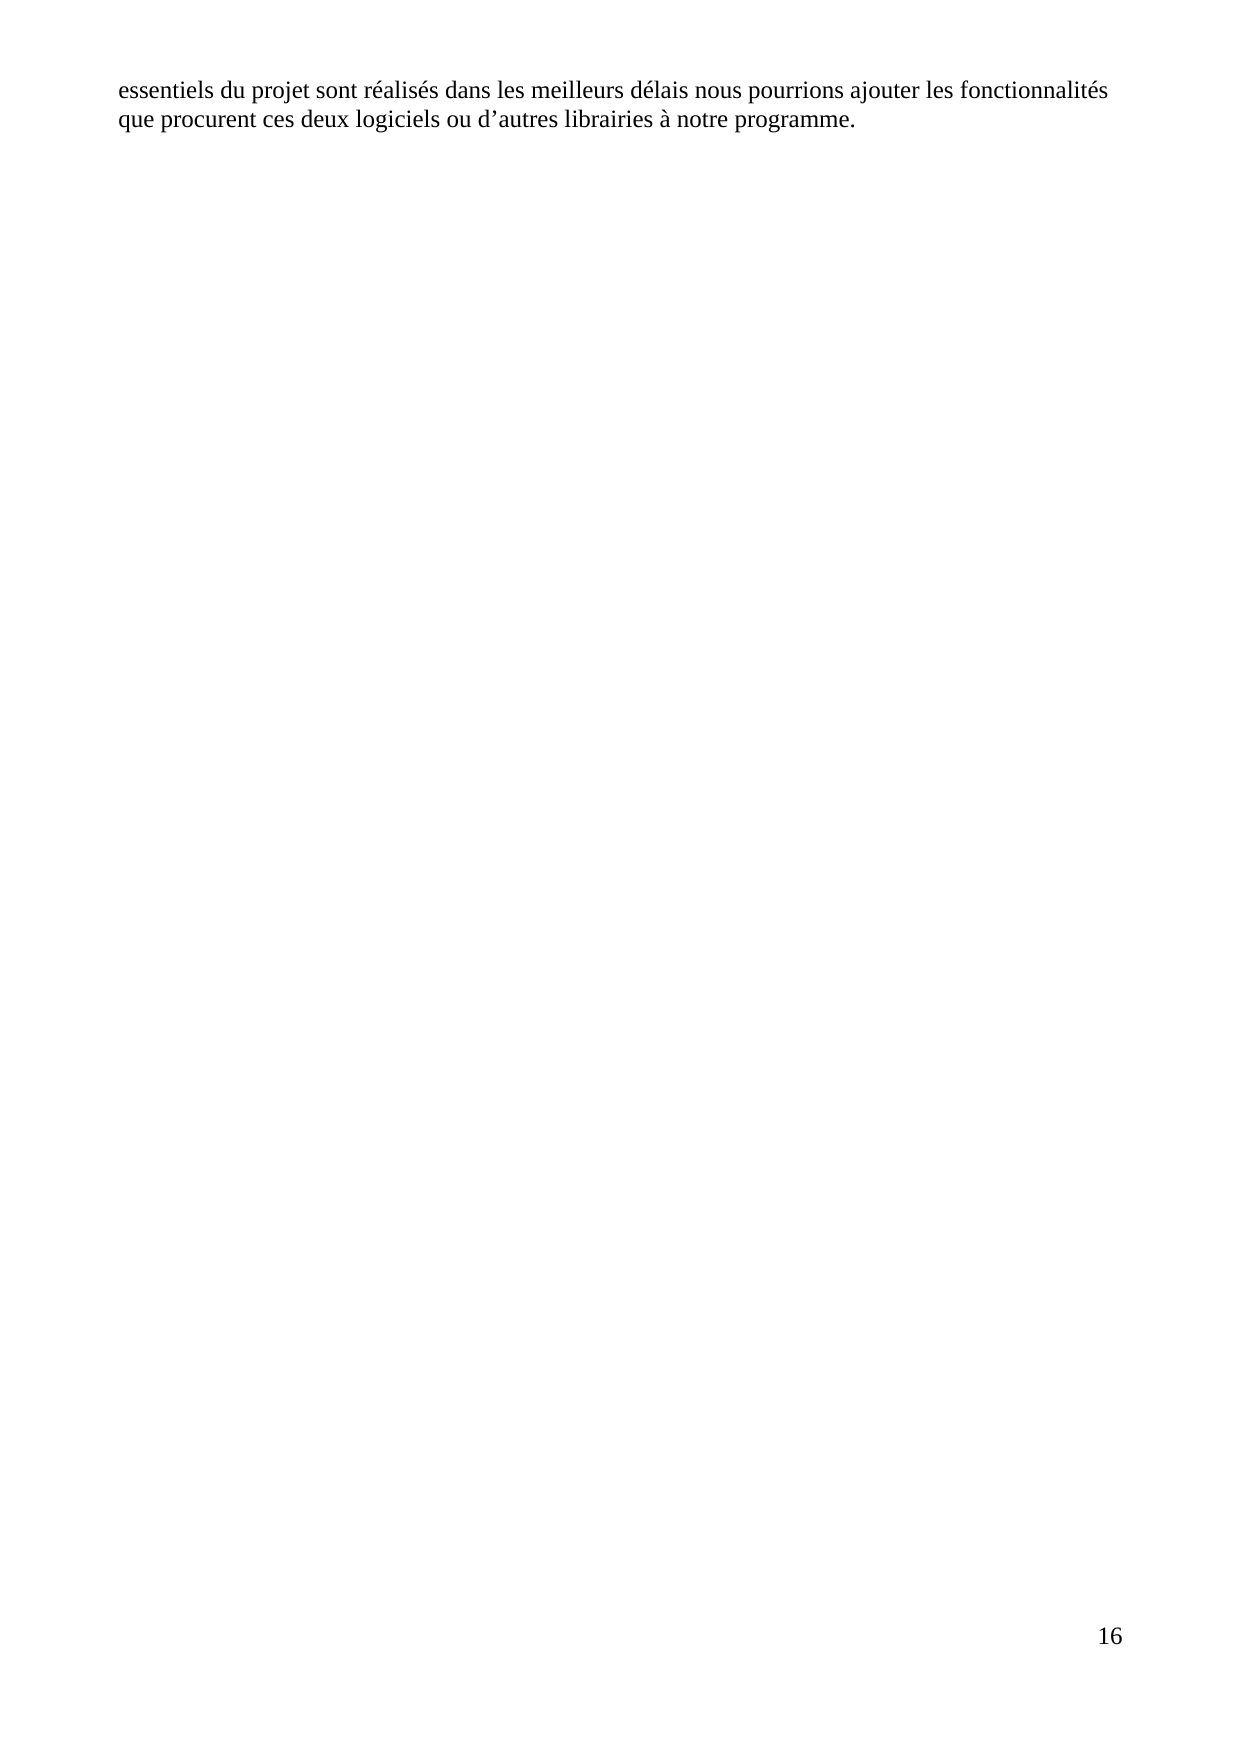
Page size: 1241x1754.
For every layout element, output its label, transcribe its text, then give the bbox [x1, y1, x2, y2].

text essentiels du projet sont réalisés dans les meilleurs délais nous pourrions ajouter les fonctionnalités que procurent ces deux logiciels ou d’autres librairies à notre programme. [118, 75, 1122, 132]
